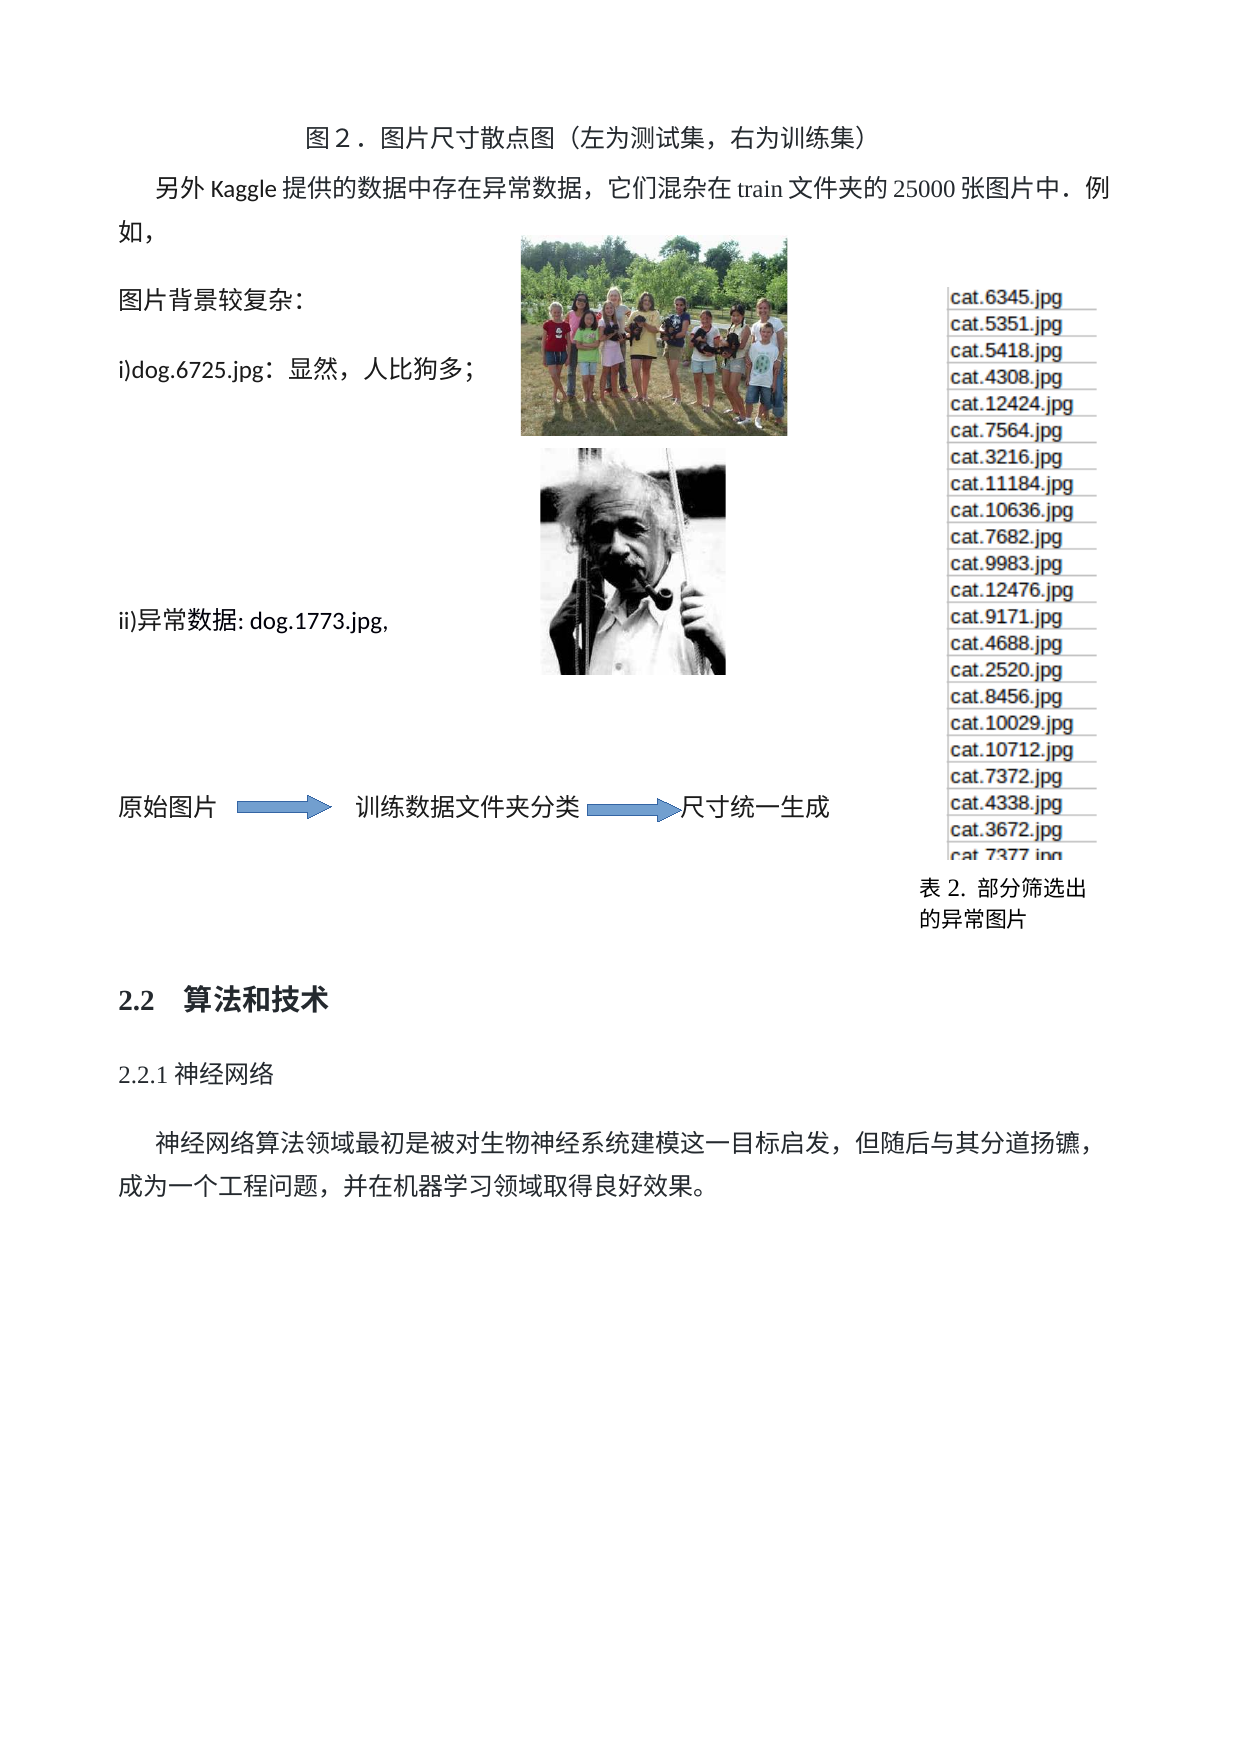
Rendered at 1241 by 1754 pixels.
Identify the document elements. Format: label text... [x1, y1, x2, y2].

text [1097, 600, 1122, 636]
text [788, 349, 946, 385]
text i)dog.6725.jpg：显然，人比狗多； [118, 349, 520, 385]
text [1097, 787, 1122, 824]
picture [946, 287, 1097, 860]
text [726, 600, 946, 636]
text 神经网络算法领域最初是被对生物神经系统建模这一目标启发，但随后与其分道扬镳，成为一个工程问题，并在机器学习领域取得良好效果。 [118, 1123, 1122, 1203]
subtitle 2.2 算法和技术 [118, 977, 1122, 1019]
picture [540, 448, 726, 675]
text 原始图片 训练数据文件夹分类 尺寸统一生成 [118, 787, 946, 824]
text ii)异常数据: dog.1773.jpg, [118, 600, 540, 636]
text [788, 281, 1122, 317]
text 2.2.1 神经网络 [118, 1055, 1122, 1091]
picture [520, 235, 788, 436]
text 图片背景较复杂： [118, 281, 520, 317]
text 图２．图片尺寸散点图（左为测试集，右为训练集） [118, 118, 1122, 154]
text 另外Kaggle提供的数据中存在异常数据，它们混杂在train文件夹的25000张图片中．例如， [118, 169, 1122, 248]
text [1097, 349, 1122, 385]
